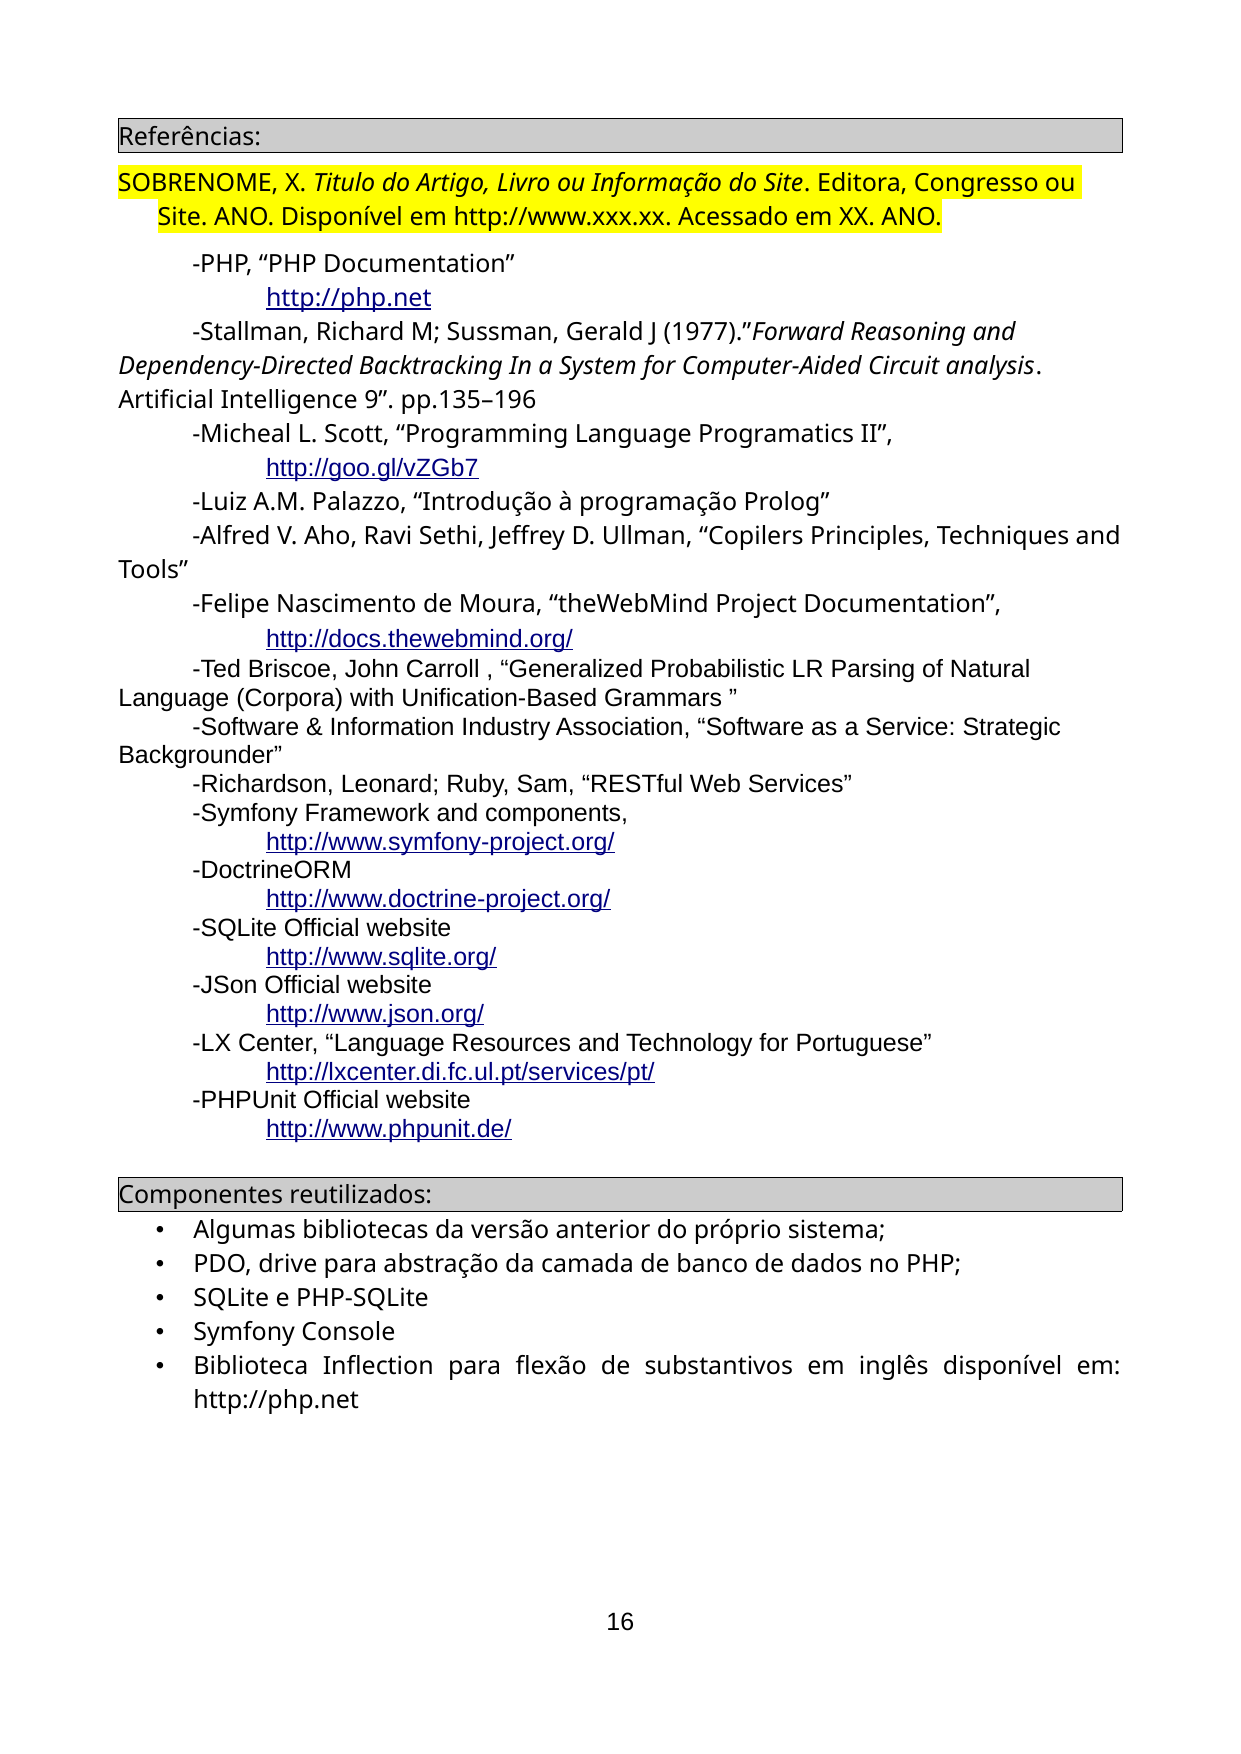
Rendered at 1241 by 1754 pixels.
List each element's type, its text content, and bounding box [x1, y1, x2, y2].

text -JSon Official website [118, 971, 1122, 999]
text -Richardson, Leonard; Ruby, Sam, “RESTful Web Services” [118, 769, 1122, 798]
text -PHPUnit Official website [118, 1086, 1122, 1114]
text -PHP, “PHP Documentation” [118, 246, 1122, 279]
text -Luiz A.M. Palazzo, “Introdução à programação Prolog” [118, 484, 1122, 518]
text http://lxcenter.di.fc.ul.pt/services/pt/ [118, 1057, 1122, 1086]
list Biblioteca Inflection para flexão de substantivos em inglês disponível em: http://php.net [156, 1348, 1122, 1416]
text -Ted Briscoe, John Carroll , “Generalized Probabilistic LR Parsing of Natural Language (Corpora) with Unification-Based Grammars ” [118, 654, 1122, 712]
text -Felipe Nascimento de Moura, “theWebMind Project Documentation”, [118, 586, 1122, 620]
text -Software & Information Industry Association, “Software as a Service: Strategic Backgrounder” [118, 712, 1122, 769]
list PDO, drive para abstração da camada de banco de dados no PHP; [156, 1245, 1122, 1279]
text -Stallman, Richard M; Sussman, Gerald J (1977).”Forward Reasoning and Dependency-Directed Backtracking In a System for Computer-Aided Circuit analysis. Artificial Intelligence 9”. pp.135–196 [118, 314, 1122, 416]
text http://docs.thewebmind.org/ [118, 620, 1122, 654]
text -Micheal L. Scott, “Programming Language Programatics II”, [118, 416, 1122, 450]
text http://www.doctrine-project.org/ [118, 884, 1122, 913]
list SQLite e PHP-SQLite [156, 1279, 1122, 1313]
text -SQLite Official website [118, 913, 1122, 942]
text http://www.phpunit.de/ [118, 1114, 1122, 1143]
text http://php.net [118, 279, 1122, 314]
text -Alfred V. Aho, Ravi Sethi, Jeffrey D. Ullman, “Copilers Principles, Techniques and Tools” [118, 518, 1122, 586]
text http://www.sqlite.org/ [118, 942, 1122, 971]
text http://www.json.org/ [118, 999, 1122, 1028]
text http://goo.gl/vZGb7 [118, 450, 1122, 484]
list Symfony Console [156, 1313, 1122, 1348]
text -LX Center, “Language Resources and Technology for Portuguese” [118, 1028, 1122, 1057]
list Algumas bibliotecas da versão anterior do próprio sistema; [156, 1212, 1122, 1245]
text -DoctrineORM [118, 856, 1122, 884]
text SOBRENOME, X. Titulo do Artigo, Livro ou Informação do Site. Editora, Congresso ou Site. ANO. Disponível em http://www.xxx.xx. Acessado em XX. ANO. [118, 165, 1122, 233]
text -Symfony Framework and components, [118, 798, 1122, 827]
text http://www.symfony-project.org/ [118, 827, 1122, 856]
